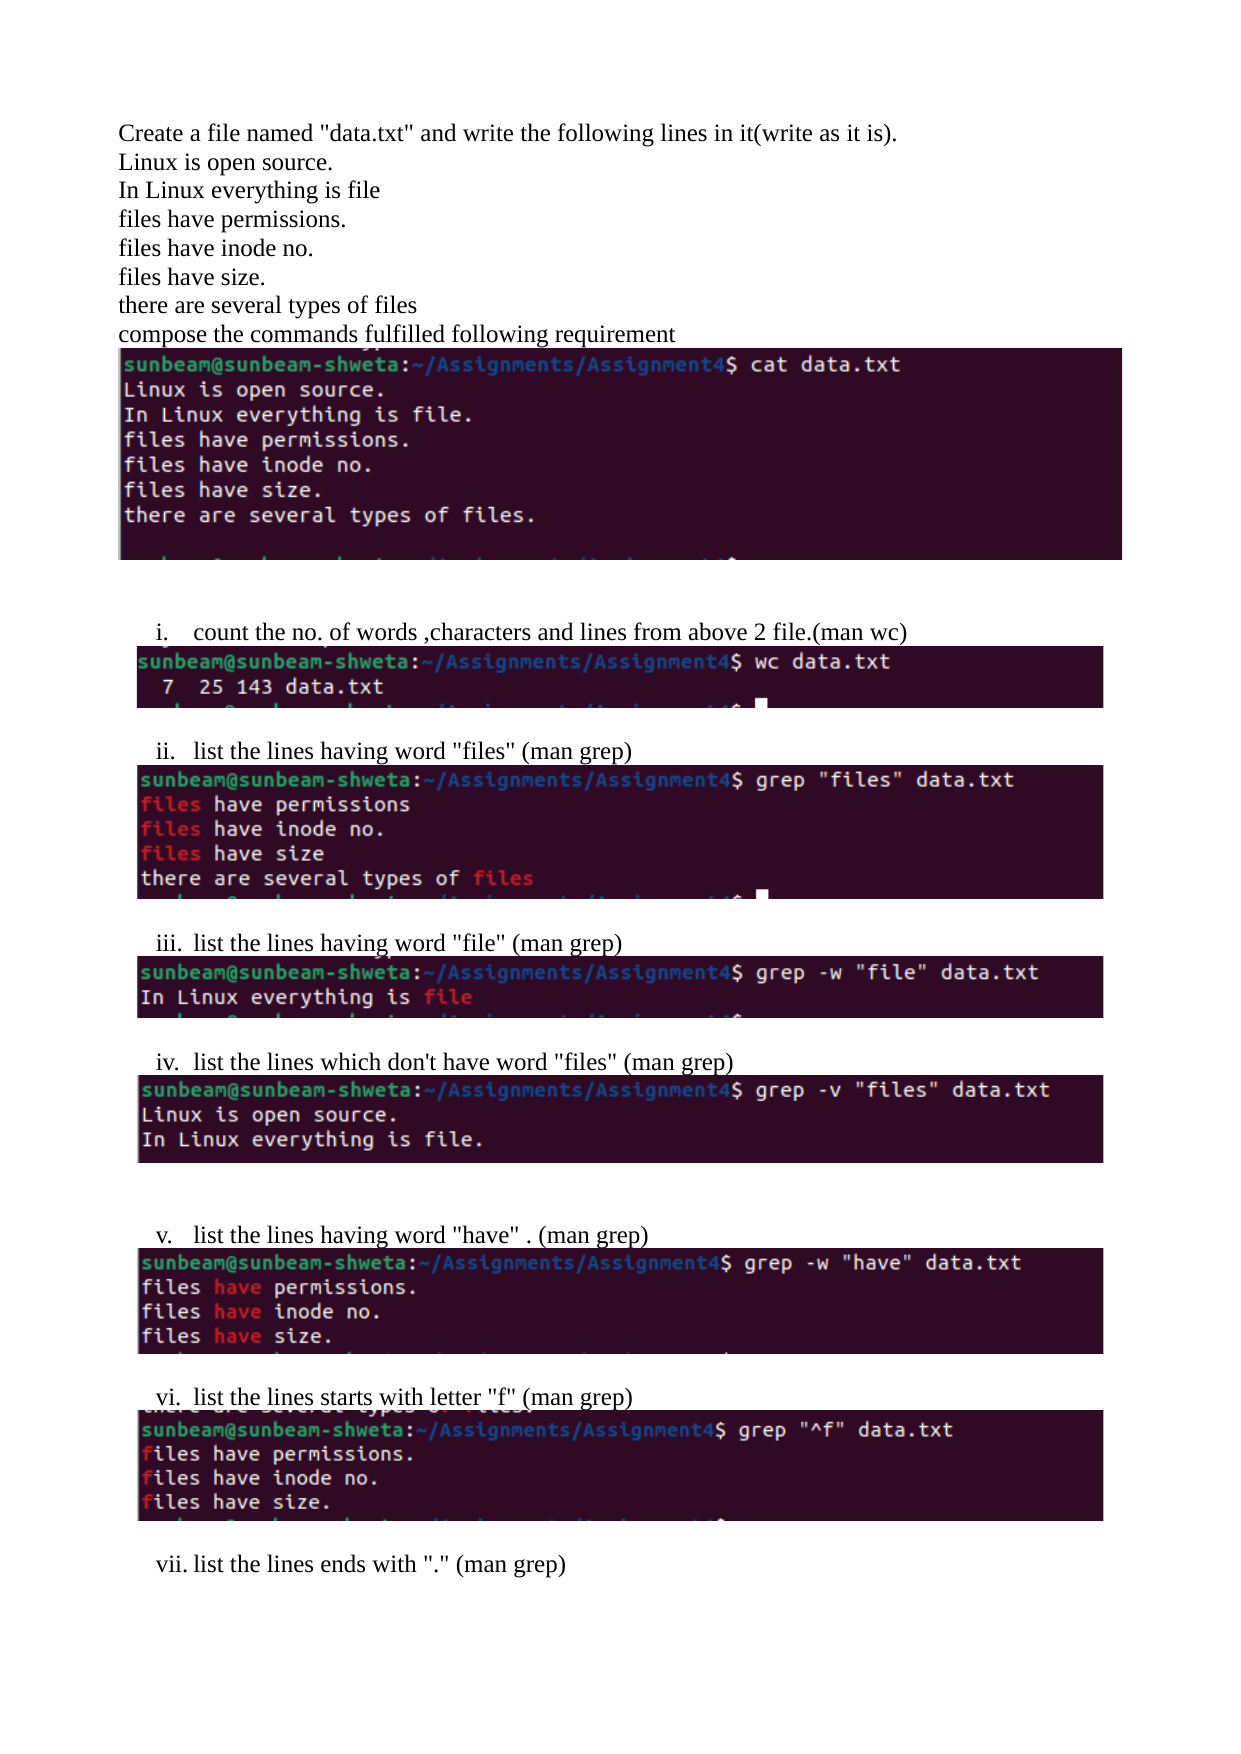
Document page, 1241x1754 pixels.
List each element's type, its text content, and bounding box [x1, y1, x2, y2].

picture [118, 348, 1123, 560]
list list the lines having word "file" (man grep) [156, 928, 1122, 957]
picture [136, 1410, 1104, 1521]
text compose the commands fulfilled following requirement [118, 319, 1122, 348]
list list the lines starts with letter "f" (man grep) [156, 1382, 1122, 1411]
list list the lines having word "files" (man grep) [156, 736, 1122, 765]
text files have size. [118, 262, 1122, 291]
list count the no. of words ,characters and lines from above 2 file.(man wc) [156, 617, 1122, 646]
text files have inode no. [118, 233, 1122, 262]
text files have permissions. [118, 204, 1122, 233]
text there are several types of files [118, 291, 1122, 319]
text Linux is open source. [118, 147, 1122, 176]
list list the lines having word "have" . (man grep) [156, 1220, 1122, 1249]
list list the lines ends with "." (man grep) [156, 1549, 1122, 1578]
picture [136, 1075, 1104, 1163]
picture [136, 1248, 1104, 1354]
picture [136, 646, 1104, 708]
list list the lines which don't have word "files" (man grep) [156, 1047, 1122, 1076]
picture [136, 956, 1104, 1018]
text In Linux everything is file [118, 176, 1122, 204]
picture [136, 765, 1104, 899]
text Create a file named "data.txt" and write the following lines in it(write as it is). [118, 118, 1122, 147]
